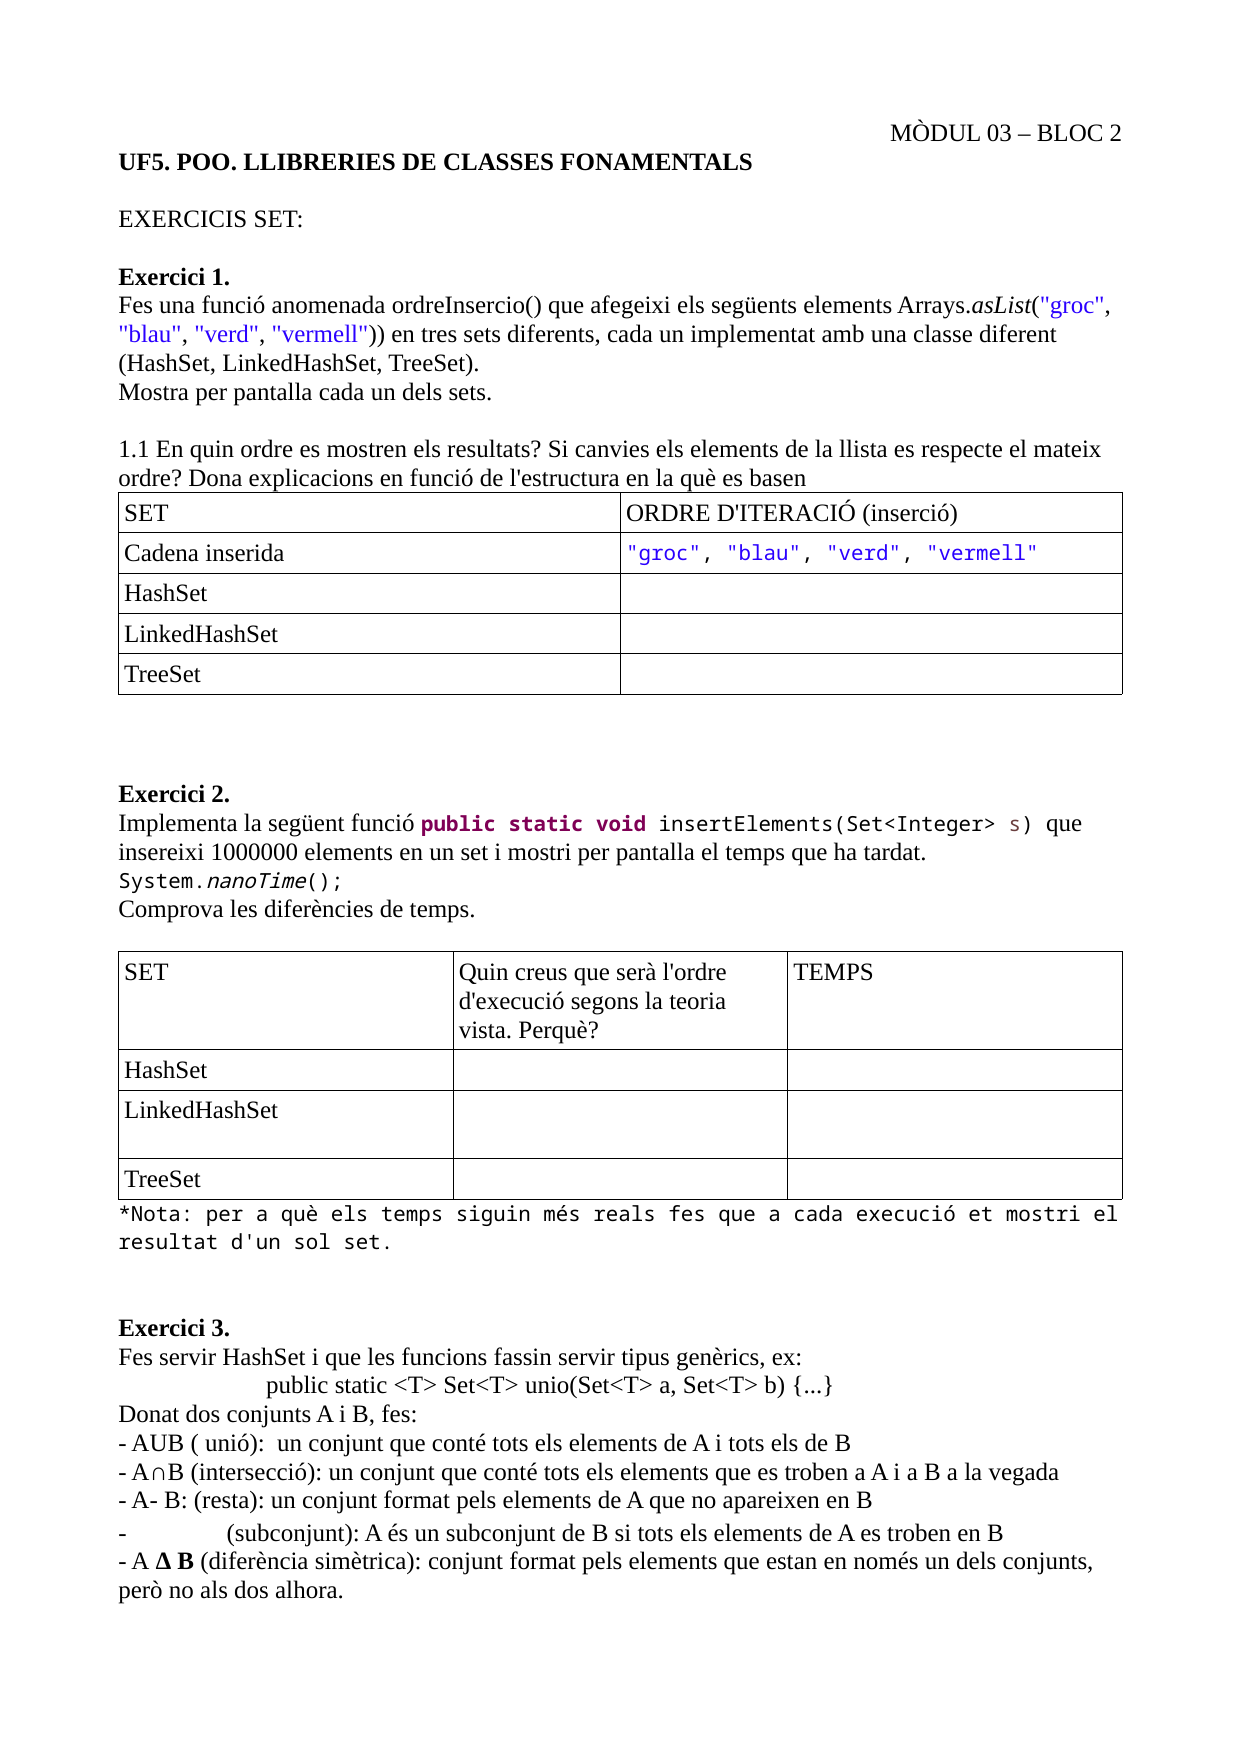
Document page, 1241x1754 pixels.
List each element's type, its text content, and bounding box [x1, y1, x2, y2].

table_cell [454, 1091, 787, 1158]
table_cell [788, 1050, 1122, 1089]
table_cell Cadena inserida [119, 533, 620, 572]
table_cell TreeSet [119, 654, 620, 693]
table_cell [454, 1050, 787, 1089]
table_cell LinkedHashSet [119, 1091, 453, 1158]
text MÒDUL 03 – BLOC 2 [118, 118, 1122, 147]
text - (subconjunt): A és un subconjunt de B si tots els elements de A es troben en B [118, 1514, 1122, 1546]
text Fes una funció anomenada ordreInsercio() que afegeixi els següents elements Arrays.asList("groc", "blau", "verd", "vermell")) en tres sets diferents, cada un implementat amb una classe diferent (HashSet, LinkedHashSet, TreeSet). [118, 291, 1122, 377]
table_cell HashSet [119, 574, 620, 613]
text UF5. POO. LLIBRERIES DE CLASSES FONAMENTALS [118, 147, 1122, 176]
table_cell [621, 654, 1122, 693]
text - A∩B (intersecció): un conjunt que conté tots els elements que es troben a A i a B a la vegada [118, 1457, 1122, 1486]
table_cell LinkedHashSet [119, 614, 620, 653]
table_cell [621, 574, 1122, 613]
text - A- B: (resta): un conjunt format pels elements de A que no apareixen en B [118, 1486, 1122, 1514]
table_cell [454, 1159, 787, 1199]
text *Nota: per a què els temps siguin més reals fes que a cada execució et mostri el resultat d'un sol set. [118, 1200, 1122, 1256]
table_header TEMPS [788, 952, 1122, 1049]
text Exercici 3. [118, 1313, 1122, 1342]
table_cell TreeSet [119, 1159, 453, 1199]
text public static <T> Set<T> unio(Set<T> a, Set<T> b) {...} [118, 1371, 1122, 1399]
text 1.1 En quin ordre es mostren els resultats? Si canvies els elements de la llista es respecte el mateix ordre? Dona explicacions en funció de l'estructura en la què es basen [118, 434, 1122, 492]
text Comprova les diferències de temps. [118, 894, 1122, 923]
text Donat dos conjunts A i B, fes: [118, 1399, 1122, 1428]
table_cell [621, 614, 1122, 653]
table_header SET [119, 493, 620, 532]
table_cell [788, 1091, 1122, 1158]
text Implementa la següent funció public static void insertElements(Set<Integer> s) que insereixi 1000000 elements en un set i mostri per pantalla el temps que ha tardat. System.nanoTime(); [118, 808, 1122, 894]
table_cell [788, 1159, 1122, 1199]
text Fes servir HashSet i que les funcions fassin servir tipus genèrics, ex: [118, 1342, 1122, 1371]
text Mostra per pantalla cada un dels sets. [118, 377, 1122, 406]
text Exercici 2. [118, 779, 1122, 808]
text - AUB ( unió): un conjunt que conté tots els elements de A i tots els de B [118, 1428, 1122, 1457]
table_header SET [119, 952, 453, 1049]
table_header Quin creus que serà l'ordre d'execució segons la teoria vista. Perquè? [454, 952, 787, 1049]
text EXERCICIS SET: [118, 204, 1122, 233]
text - A ∆ B (diferència simètrica): conjunt format pels elements que estan en només un dels conjunts, però no als dos alhora. [118, 1546, 1122, 1604]
table_header ORDRE D'ITERACIÓ (inserció) [621, 493, 1122, 532]
table_cell HashSet [119, 1050, 453, 1089]
text Exercici 1. [118, 262, 1122, 291]
table_cell "groc", "blau", "verd", "vermell" [621, 533, 1122, 572]
